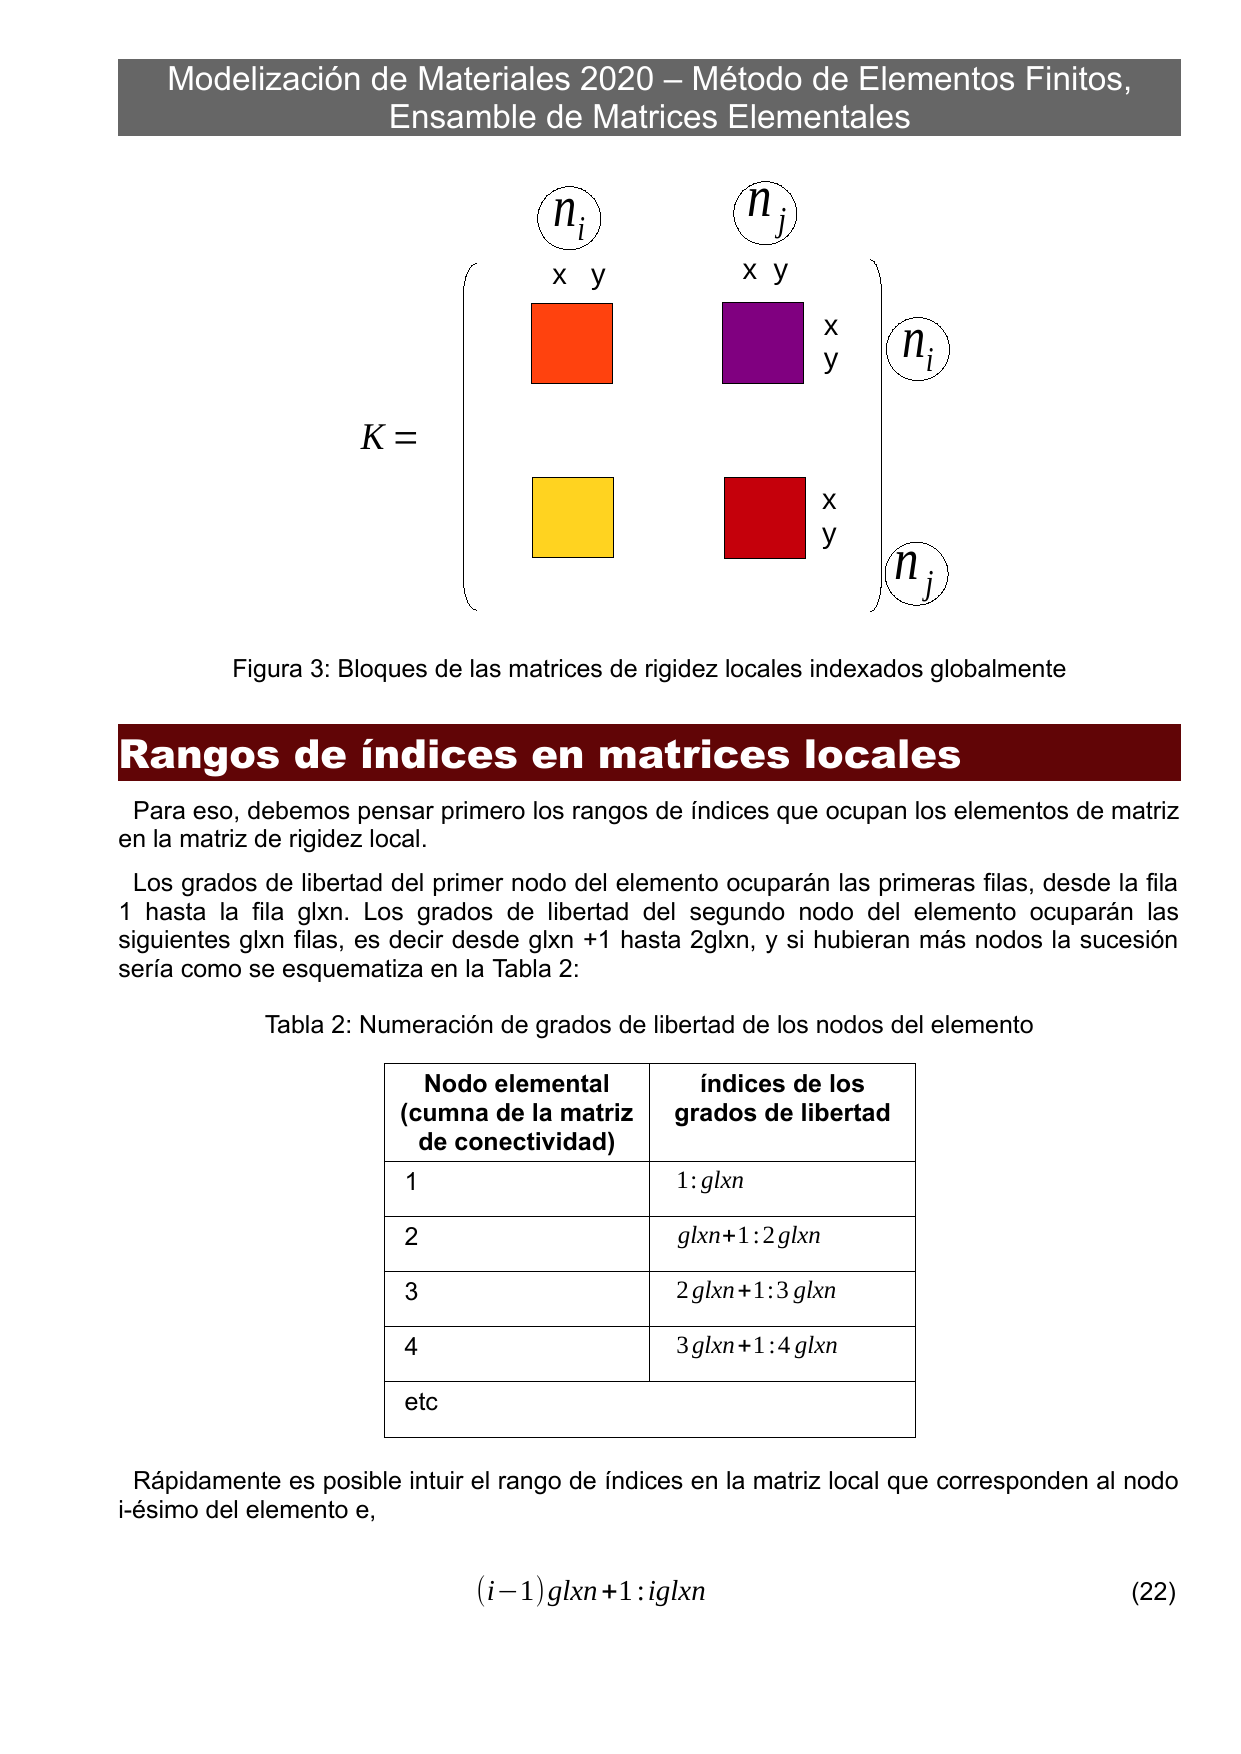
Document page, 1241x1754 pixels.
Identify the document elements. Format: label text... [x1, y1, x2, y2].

table_header (22) [1063, 1568, 1181, 1614]
text Para eso, debemos pensar primero los rangos de índices que ocupan los elementos de matriz en la matriz de rigidez local. [118, 796, 1181, 853]
table_cell 2 [385, 1217, 649, 1271]
table_cell [650, 1162, 915, 1216]
text Tabla 2: Numeración de grados de libertad de los nodos del elemento [118, 1010, 1181, 1039]
table_cell 4 [385, 1327, 649, 1381]
table_cell 1 [385, 1162, 649, 1216]
table_header Nodo elemental (cumna de la matriz de conectividad) [385, 1064, 649, 1161]
table_cell [650, 1327, 915, 1381]
table_cell etc [385, 1382, 915, 1437]
table_header índices de los grados de libertad [650, 1064, 915, 1161]
text Rápidamente es posible intuir el rango de índices en la matriz local que corresponden al nodo i-ésimo del elemento e, [118, 1466, 1181, 1524]
table_header [118, 1568, 1063, 1614]
table_cell [650, 1272, 915, 1326]
table_cell [650, 1217, 915, 1271]
subtitle Rangos de índices en matrices locales [118, 724, 1181, 781]
text Figura 3: Bloques de las matrices de rigidez locales indexados globalmente [118, 654, 1181, 682]
text Los grados de libertad del primer nodo del elemento ocuparán las primeras filas, desde la fila 1 hasta la fila glxn. Los grados de libertad del segundo nodo del elemento ocuparán las siguientes glxn filas, es decir desde glxn +1 hasta 2glxn, y si hubieran más nodos la sucesión sería como se esquematiza en la Tabla 2: [118, 868, 1181, 983]
table_cell 3 [385, 1272, 649, 1326]
